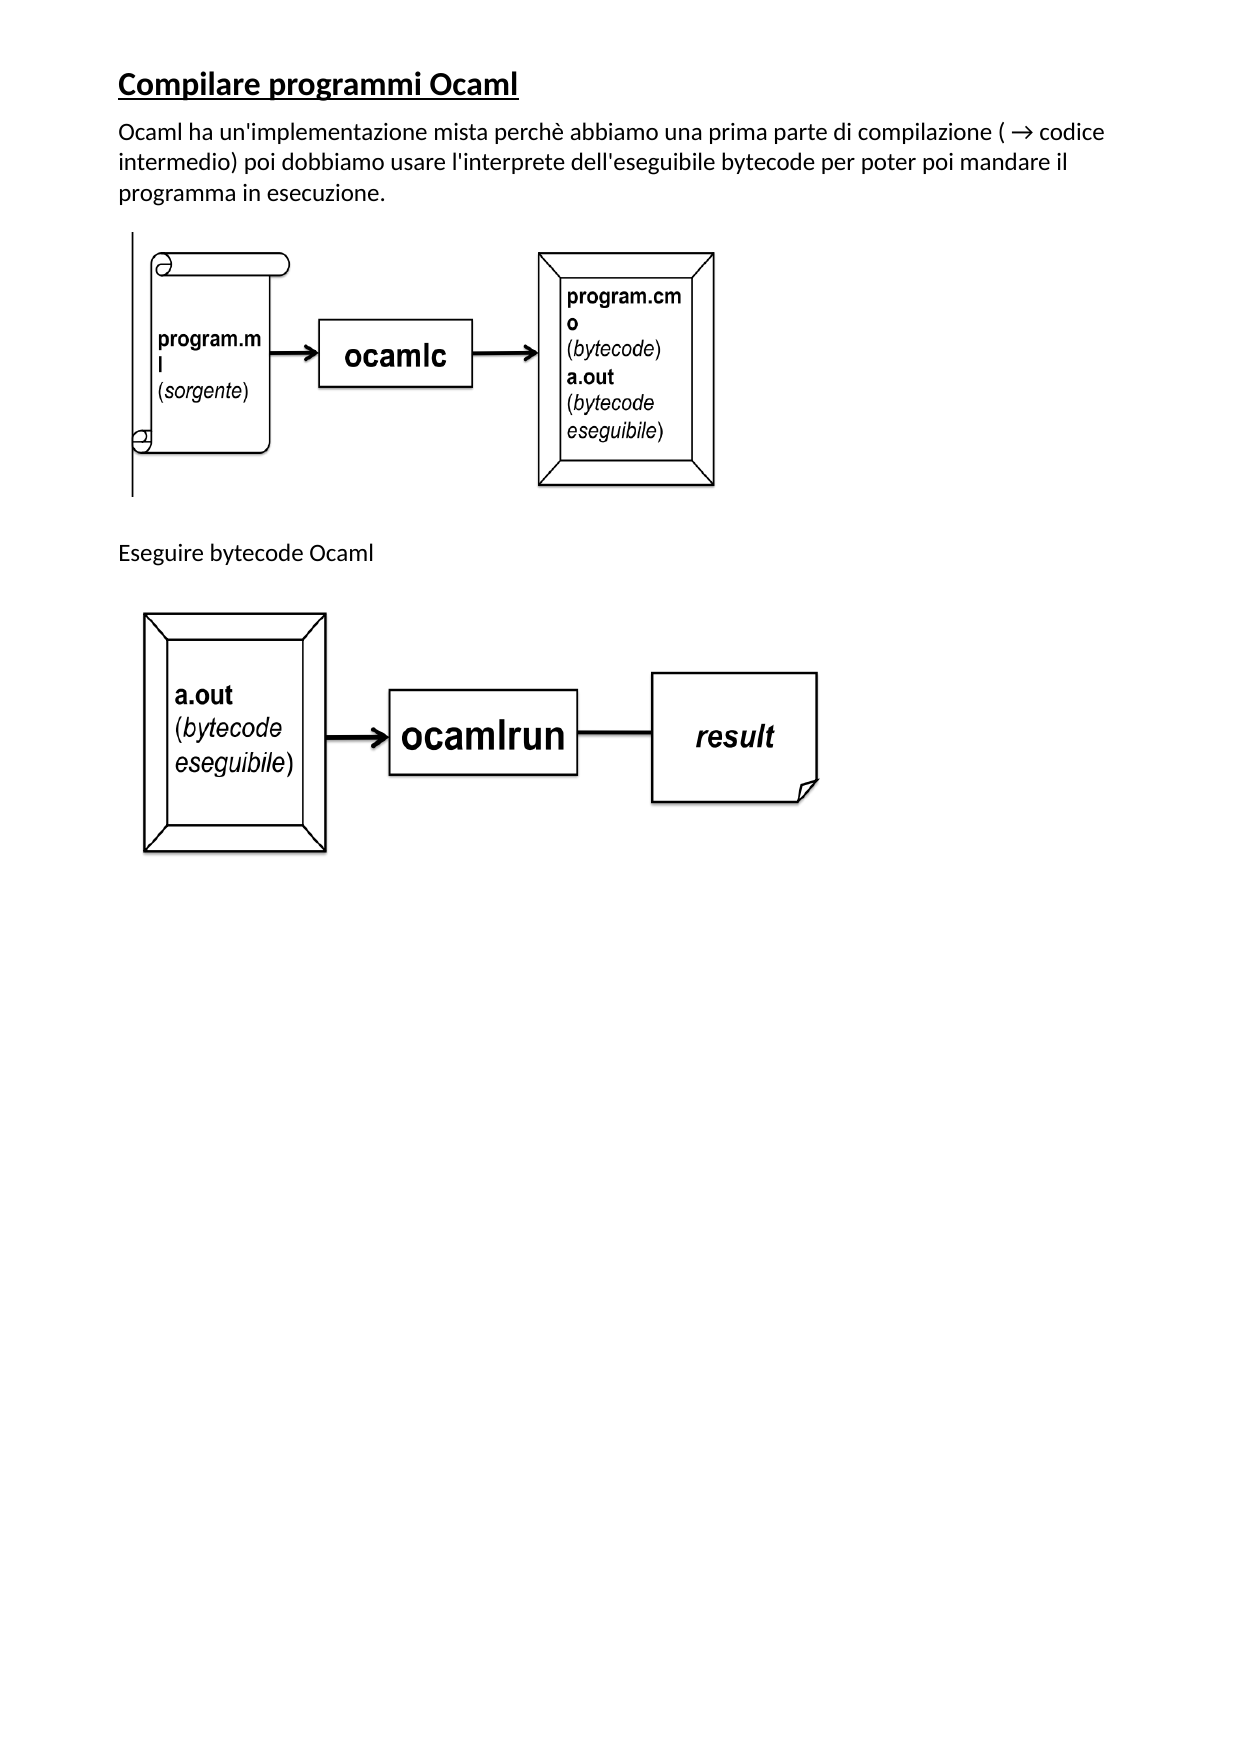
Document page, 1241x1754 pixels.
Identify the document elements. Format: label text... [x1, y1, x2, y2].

picture [132, 597, 830, 888]
subtitle Compilare programmi Ocaml [118, 62, 1122, 103]
picture [125, 232, 719, 497]
text Eseguire bytecode Ocaml [118, 537, 1122, 568]
text Ocaml ha un'implementazione mista perchè abbiamo una prima parte di compilazione ( → codice intermedio) poi dobbiamo usare l'interprete dell'eseguibile bytecode per poter poi mandare il programma in esecuzione. [118, 116, 1122, 207]
